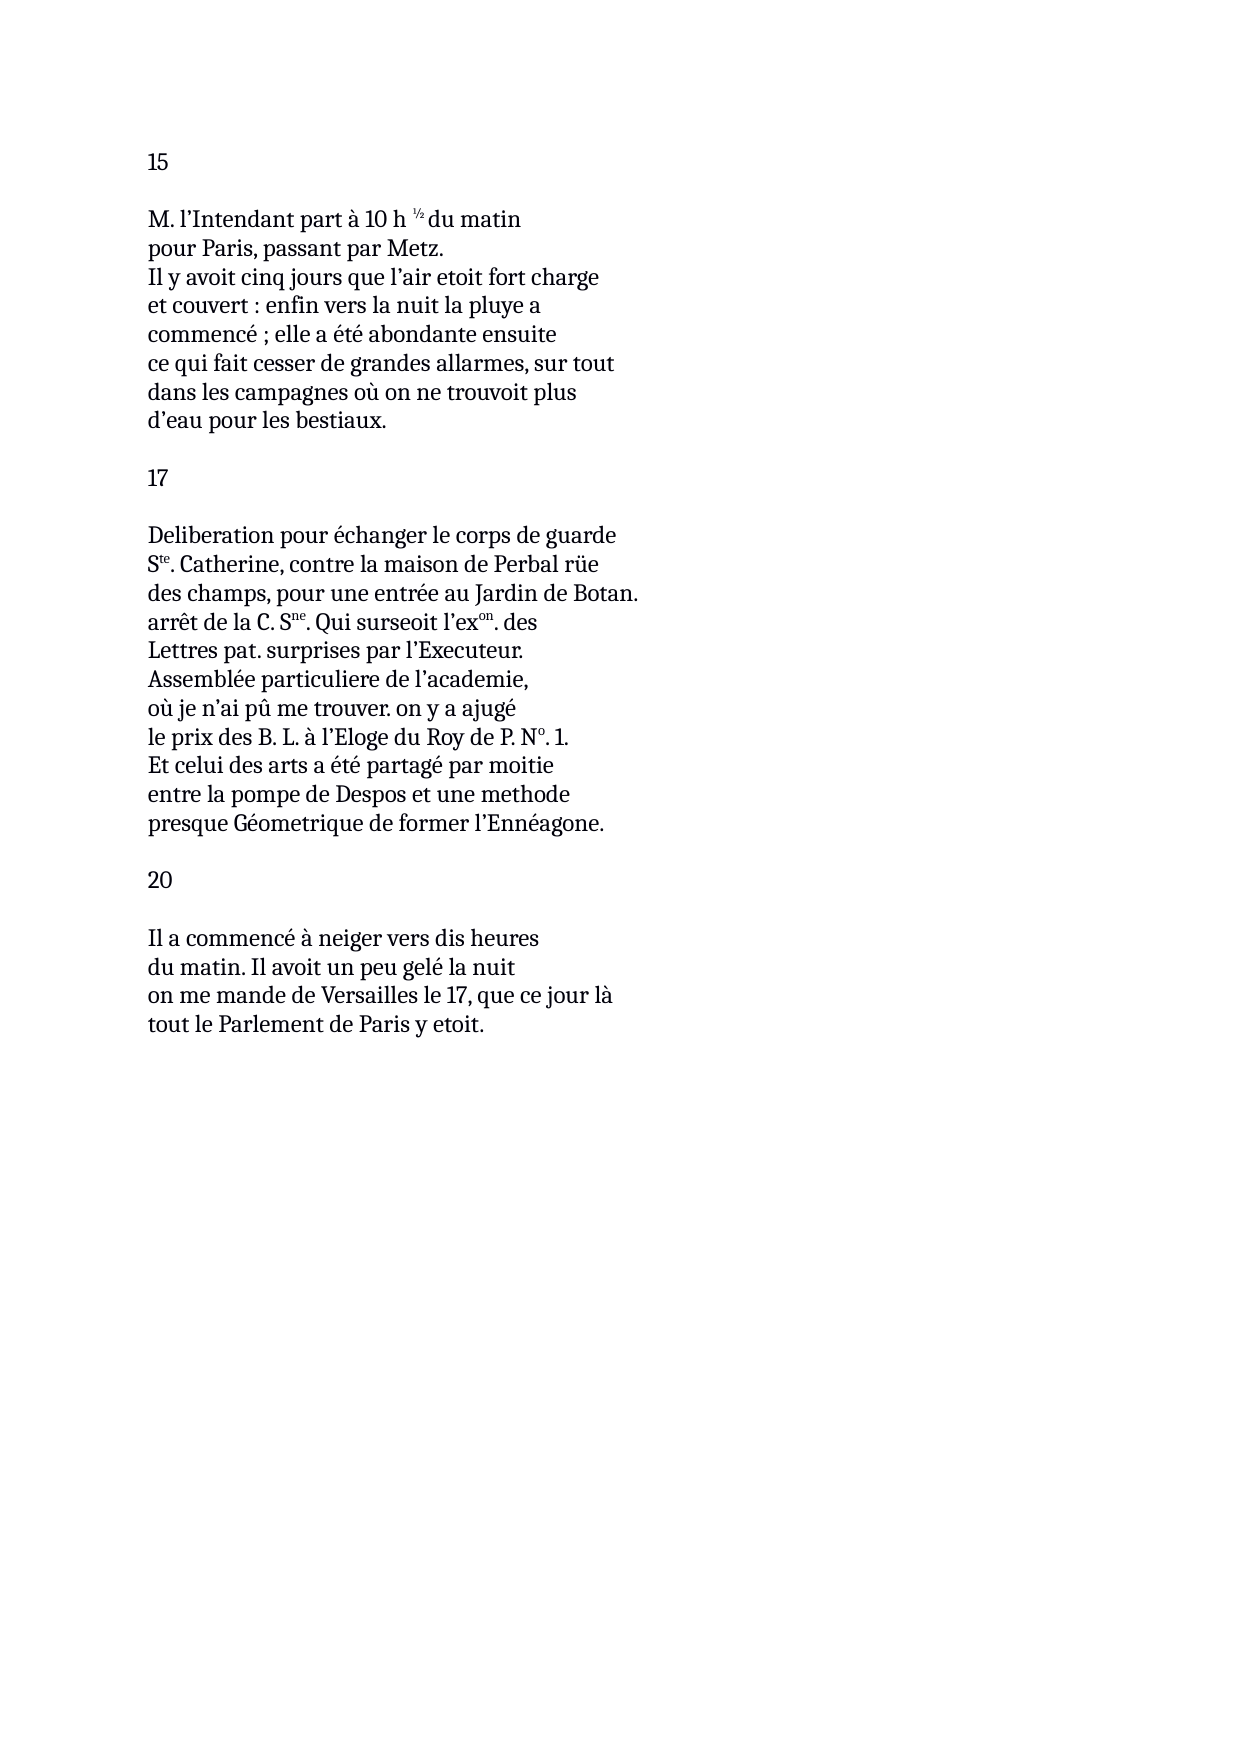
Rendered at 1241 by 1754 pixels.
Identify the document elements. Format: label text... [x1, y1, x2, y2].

text 17 Deliberation pour échanger le corps de guarde Ste. Catherine, contre la maison de Perbal rüe des champs, pour une entrée au Jardin de Botan. [148, 464, 1093, 608]
text Assemblée particuliere de l’academie, où je n’ai pû me trouver. on y a ajugé le prix des B. L. à l’Eloge du Roy de P. No. 1. Et celui des arts a été partagé par moitie entre la pompe de Despos et une methode presque Géometrique de former l’Ennéagone. [148, 665, 1093, 838]
text Il y avoit cinq jours que l’air etoit fort charge et couvert : enfin vers la nuit la pluye a commencé ; elle a été abondante ensuite ce qui fait cesser de grandes allarmes, sur tout dans les campagnes où on ne trouvoit plus d’eau pour les bestiaux. [148, 263, 1093, 435]
text arrêt de la C. Sne. Qui surseoit l’exon. des Lettres pat. surprises par l’Executeur. [148, 608, 1093, 665]
text on me mande de Versailles le 17, que ce jour là tout le Parlement de Paris y etoit. [148, 981, 1093, 1039]
text 20 Il a commencé à neiger vers dis heures du matin. Il avoit un peu gelé la nuit [148, 866, 1093, 981]
text 15 M. l’Intendant part à 10 h ½ du matin pour Paris, passant par Metz. [148, 148, 1093, 263]
